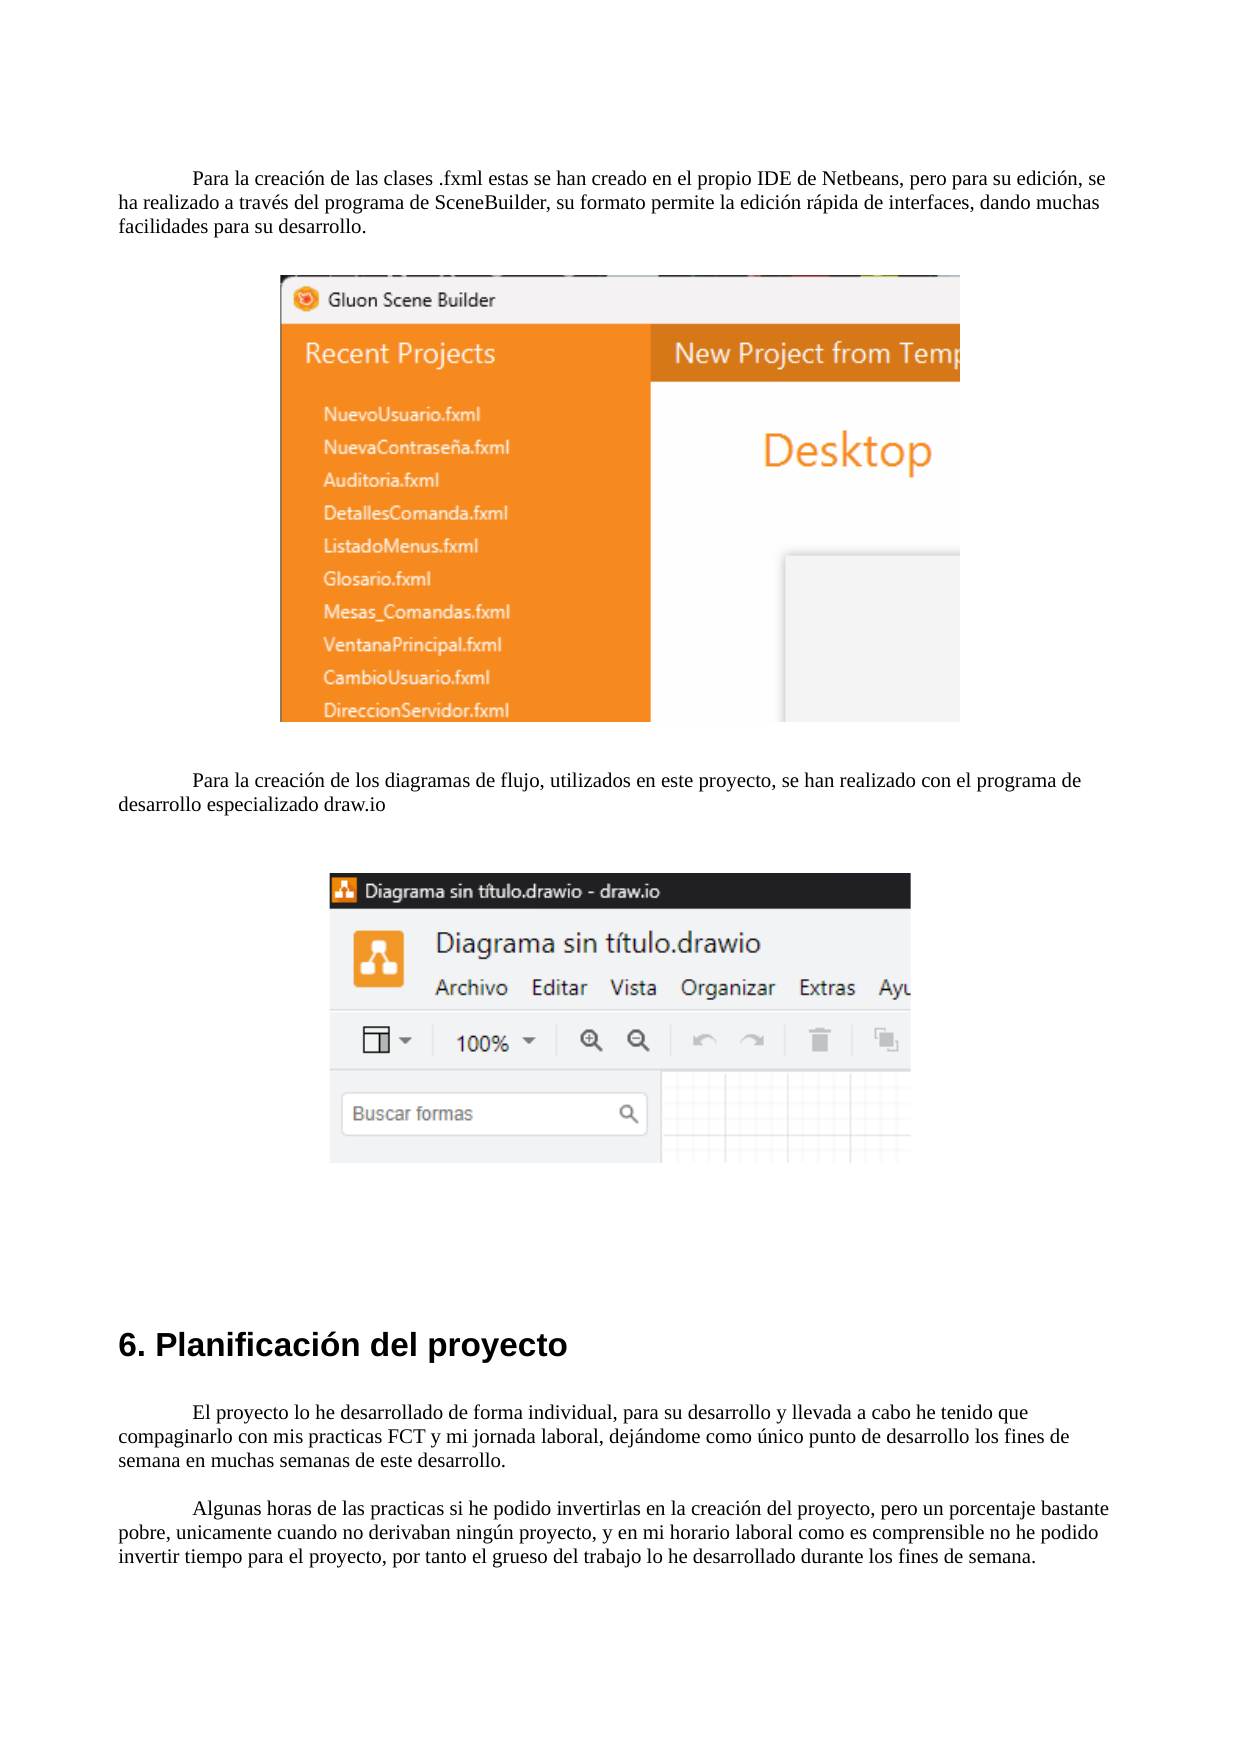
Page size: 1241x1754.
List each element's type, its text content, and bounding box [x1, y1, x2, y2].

text Algunas horas de las practicas si he podido invertirlas en la creación del proyecto, pero un porcentaje bastante pobre, unicamente cuando no derivaban ningún proyecto, y en mi horario laboral como es comprensible no he podido invertir tiempo para el proyecto, por tanto el grueso del trabajo lo he desarrollado durante los fines de semana. [118, 1496, 1122, 1568]
picture [329, 873, 911, 1163]
picture [280, 275, 960, 722]
text Para la creación de las clases .fxml estas se han creado en el propio IDE de Netbeans, pero para su edición, se ha realizado a través del programa de SceneBuilder, su formato permite la edición rápida de interfaces, dando muchas facilidades para su desarrollo. [118, 166, 1122, 238]
subtitle 6. Planificación del proyecto [118, 1325, 1122, 1363]
text El proyecto lo he desarrollado de forma individual, para su desarrollo y llevada a cabo he tenido que compaginarlo con mis practicas FCT y mi jornada laboral, dejándome como único punto de desarrollo los fines de semana en muchas semanas de este desarrollo. [118, 1400, 1122, 1472]
text Para la creación de los diagramas de flujo, utilizados en este proyecto, se han realizado con el programa de desarrollo especializado draw.io [118, 768, 1122, 816]
